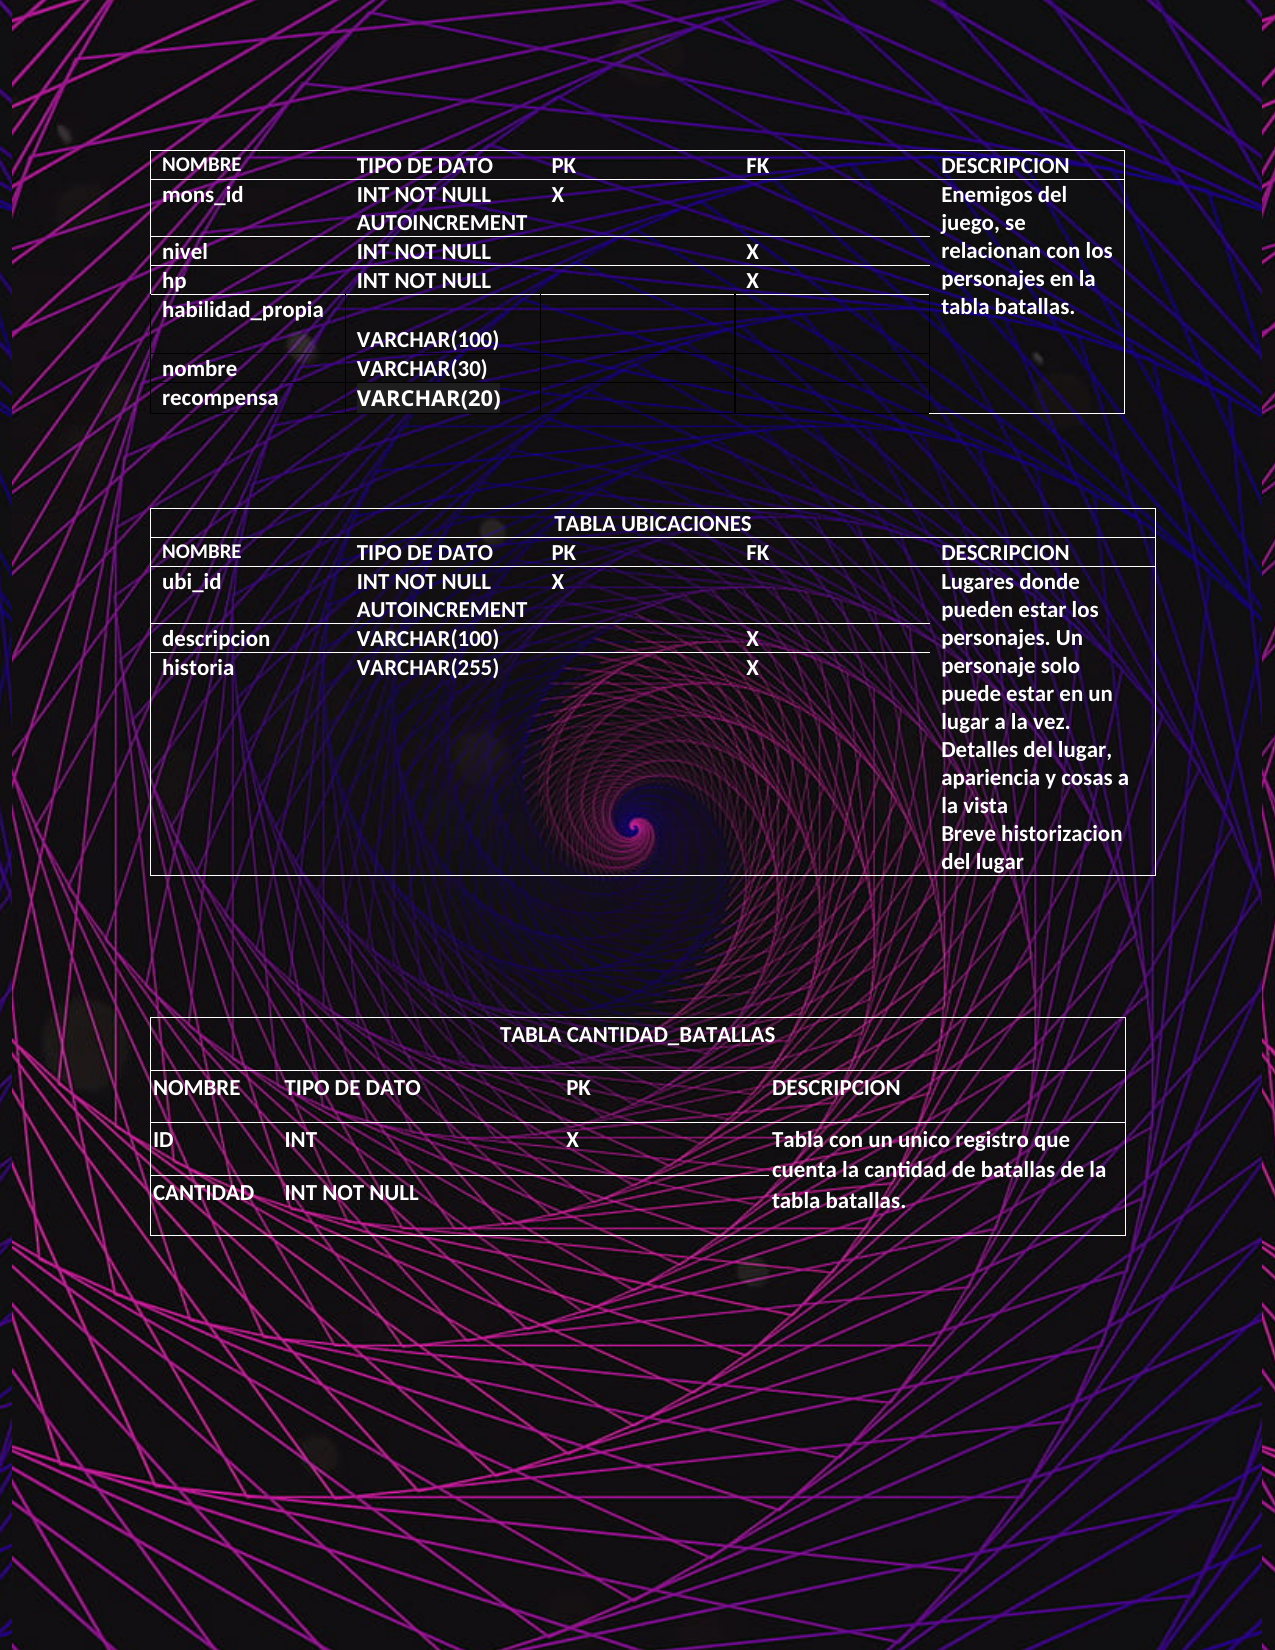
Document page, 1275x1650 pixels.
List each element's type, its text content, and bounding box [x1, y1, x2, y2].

table_cell PK [540, 538, 735, 566]
table_cell PK [540, 151, 735, 179]
table_cell TIPO DE DATO [281, 1071, 563, 1122]
picture [0, 0, 1275, 1650]
table_cell VARCHAR(100) [346, 295, 540, 353]
table_cell TIPO DE DATO [345, 151, 540, 179]
table_cell INT NOT NULL [345, 266, 540, 294]
table_cell DESCRIPCION [930, 151, 1124, 179]
table_cell INT NOT NULL AUTOINCREMENT [345, 180, 540, 236]
table_cell TIPO DE DATO [345, 538, 540, 566]
table_cell X [735, 624, 930, 652]
table_cell X [735, 237, 930, 265]
table_cell recompensa [151, 383, 345, 413]
table_cell ID [151, 1123, 281, 1175]
table_cell ubi_id [151, 567, 345, 623]
table_cell [540, 653, 735, 875]
table_cell mons_id [151, 180, 345, 236]
table_cell [540, 624, 735, 652]
table_cell FK [735, 151, 930, 179]
table_header TABLA UBICACIONES [151, 509, 1155, 537]
table_cell VARCHAR(255) [345, 653, 540, 875]
table_cell CANTIDAD [151, 1176, 281, 1235]
table_cell VARCHAR(30) [346, 354, 540, 382]
table_cell descripcion [151, 624, 345, 652]
table_cell [541, 295, 734, 353]
table_cell DESCRIPCION [769, 1071, 1125, 1122]
table_cell NOMBRE [151, 1071, 281, 1122]
table_cell [541, 383, 734, 413]
table_cell [735, 180, 930, 236]
table_cell Tabla con un unico registro que cuenta la cantidad de batallas de la tabla batallas. [769, 1123, 1125, 1235]
table_cell [735, 567, 930, 623]
table_header TABLA CANTIDAD_BATALLAS [151, 1018, 1125, 1069]
table_cell [540, 266, 735, 294]
table_cell X [563, 1123, 769, 1175]
table_cell X [735, 266, 930, 294]
table_cell INT NOT NULL [281, 1176, 563, 1235]
table_cell [540, 237, 735, 265]
table_cell habilidad_propia [151, 295, 345, 353]
table_cell FK [735, 538, 930, 566]
table_cell hp [151, 266, 345, 294]
table_cell [563, 1176, 769, 1235]
table_cell X [540, 567, 735, 623]
table_cell historia [151, 653, 345, 875]
table_cell Lugares donde pueden estar los personajes. Un personaje solo puede estar en un lugar a la vez. Detalles del lugar, apariencia y cosas a la vista Breve historizacion del lugar [930, 567, 1155, 875]
table_cell nombre [151, 354, 345, 382]
table_cell NOMBRE [151, 151, 345, 179]
table_cell [736, 383, 929, 413]
table_cell DESCRIPCION [930, 538, 1155, 566]
table_cell VARCHAR(20) [346, 383, 540, 413]
table_cell [736, 295, 929, 353]
table_cell Enemigos del juego, se relacionan con los personajes en la tabla batallas. [930, 180, 1124, 413]
table_cell INT [281, 1123, 563, 1175]
table_cell PK [563, 1071, 769, 1122]
table_cell [541, 354, 734, 382]
table_cell NOMBRE [151, 538, 345, 566]
table_cell X [540, 180, 735, 236]
table_cell VARCHAR(100) [345, 624, 540, 652]
table_cell INT NOT NULL AUTOINCREMENT [345, 567, 540, 623]
table_cell nivel [151, 237, 345, 265]
table_cell INT NOT NULL [345, 237, 540, 265]
table_cell X [735, 653, 930, 875]
table_cell [736, 354, 929, 382]
